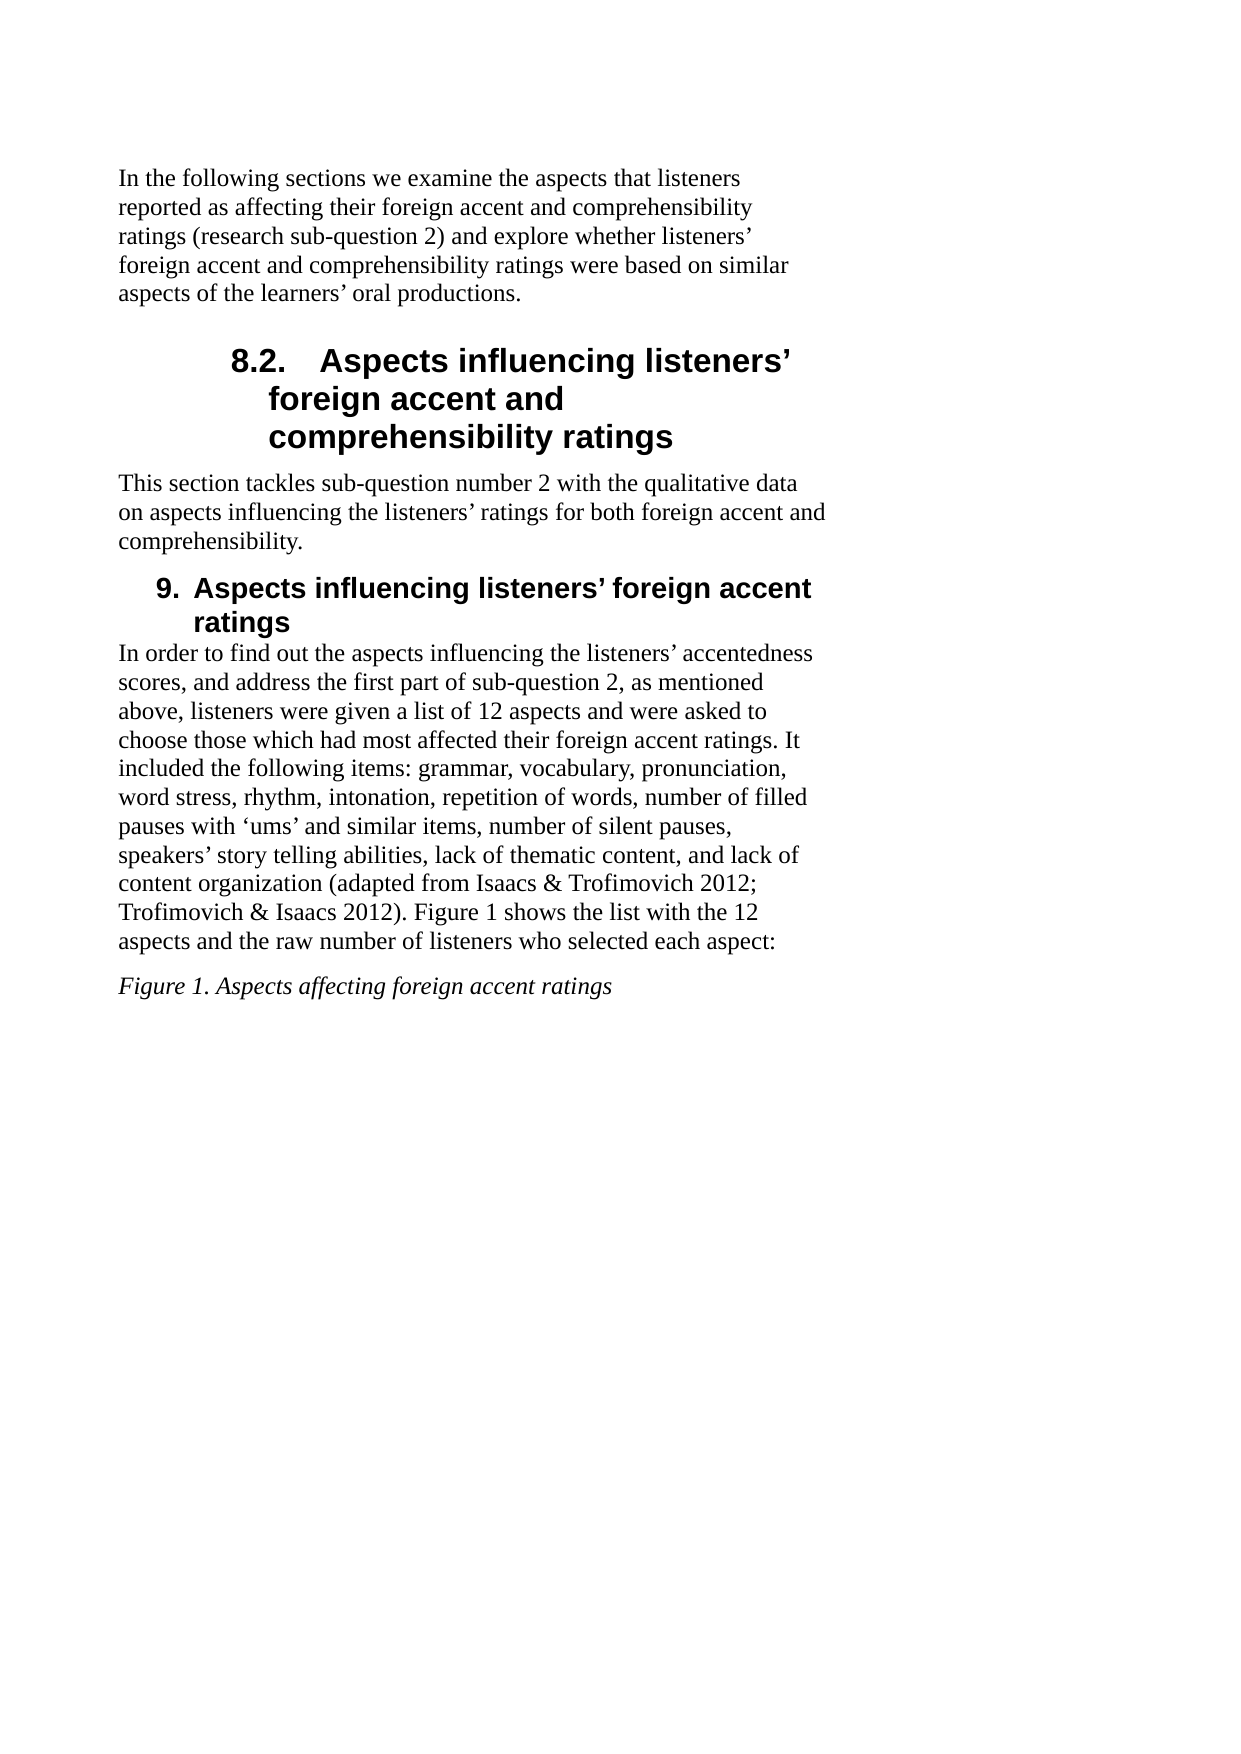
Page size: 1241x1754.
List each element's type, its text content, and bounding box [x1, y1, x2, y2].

text Figure 1. Aspects affecting foreign accent ratings [118, 971, 827, 1000]
text In order to find out the aspects influencing the listeners’ accentedness scores, and address the first part of sub-question 2, as mentioned above, listeners were given a list of 12 aspects and were asked to choose those which had most affected their foreign accent ratings. It included the following items: grammar, vocabulary, pronunciation, word stress, rhythm, intonation, repetition of words, number of filled pauses with ‘ums’ and similar items, number of silent pauses, speakers’ story telling abilities, lack of thematic content, and lack of content organization (adapted from Isaacs & Trofimovich 2012; Trofimovich & Isaacs 2012). Figure 1 shows the list with the 12 aspects and the raw number of listeners who selected each aspect: [118, 638, 827, 955]
text In the following sections we examine the aspects that listeners reported as affecting their foreign accent and comprehensibility ratings (research sub-question 2) and explore whether listeners’ foreign accent and comprehensibility ratings were based on similar aspects of the learners’ oral productions. [118, 163, 827, 307]
text This section tackles sub-question number 2 with the qualitative data on aspects influencing the listeners’ ratings for both foreign accent and comprehensibility. [118, 468, 827, 555]
list Aspects influencing listeners’ foreign accent and comprehensibility ratings [231, 341, 827, 456]
list Aspects influencing listeners’ foreign accent ratings [156, 571, 827, 638]
